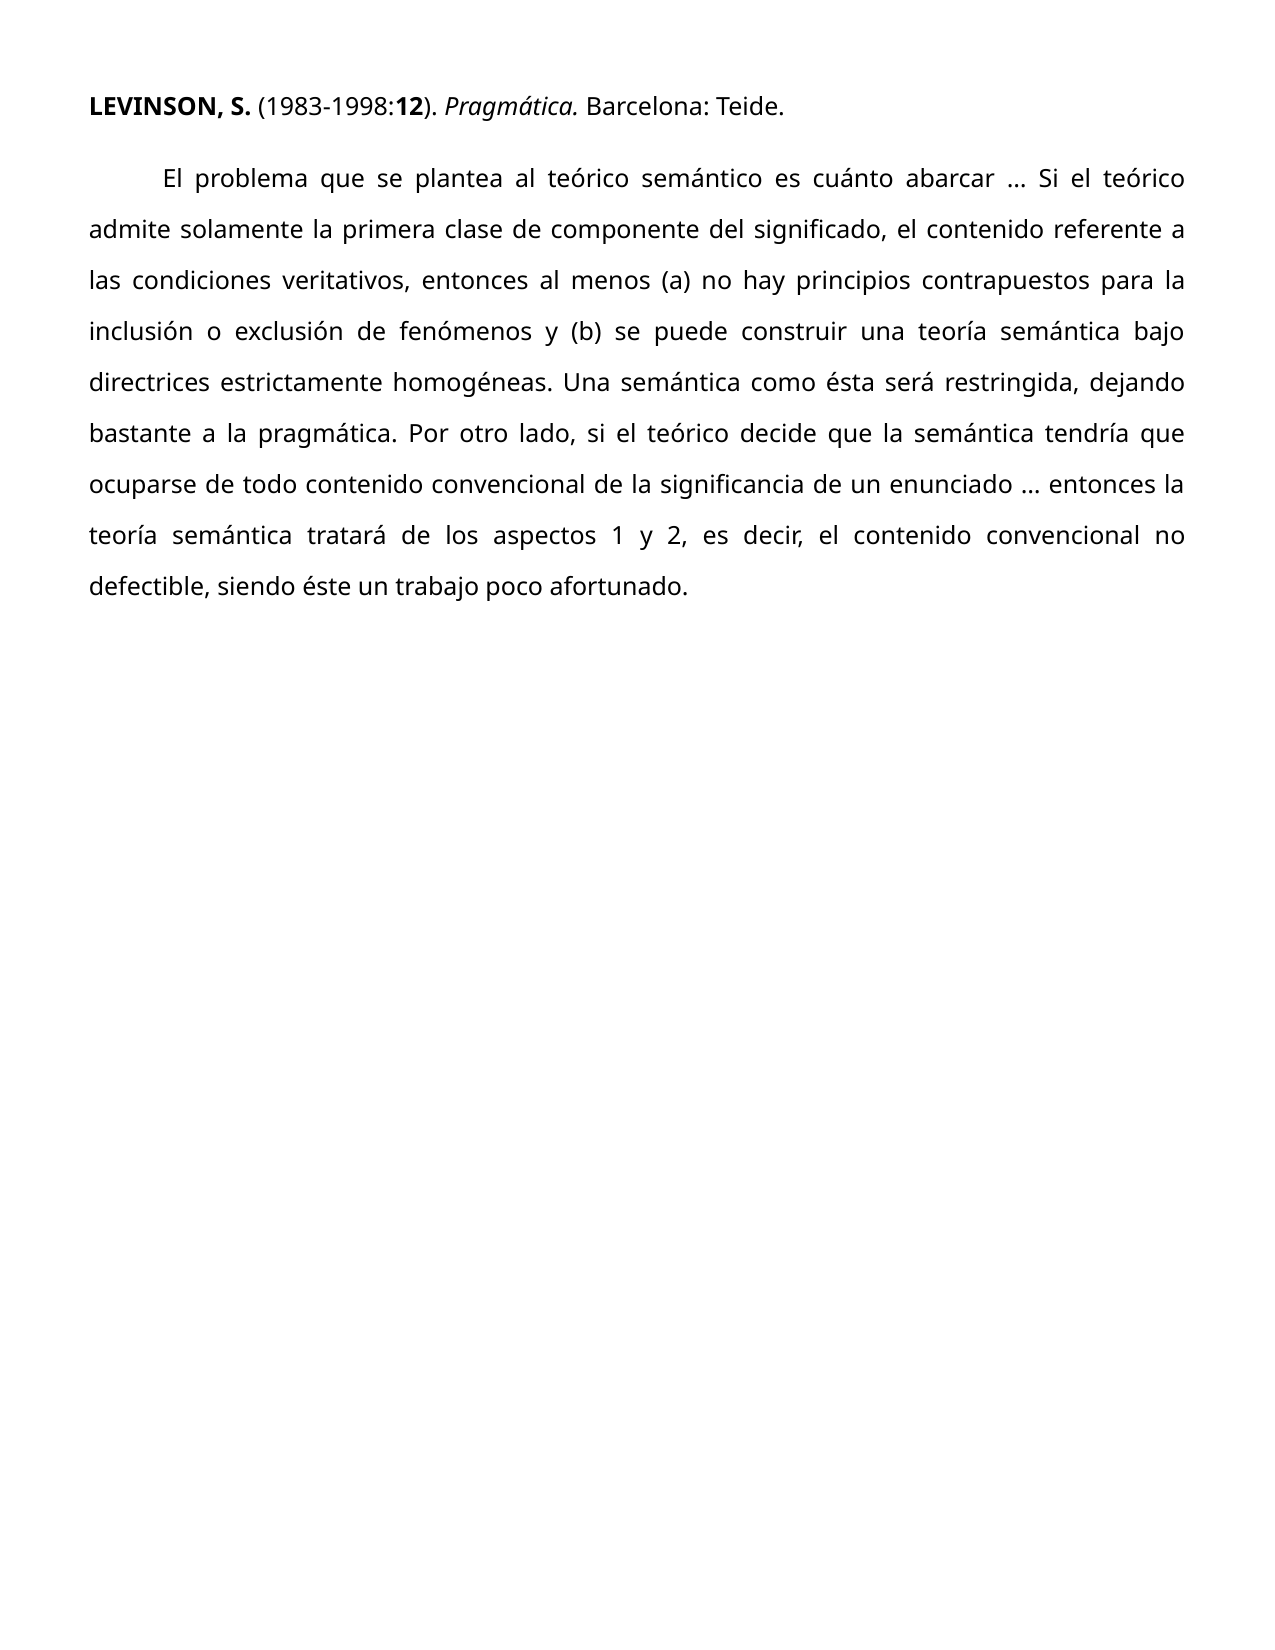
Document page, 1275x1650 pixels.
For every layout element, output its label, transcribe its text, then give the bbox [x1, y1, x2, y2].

text El problema que se plantea al teórico semántico es cuánto abarcar … Si el teórico admite solamente la primera clase de componente del significado, el contenido referente a las condiciones veritativos, entonces al menos (a) no hay principios contrapuestos para la inclusión o exclusión de fenómenos y (b) se puede construir una teoría semántica bajo directrices estrictamente homogéneas. Una semántica como ésta será restringida, dejando bastante a la pragmática. Por otro lado, si el teórico decide que la semántica tendría que ocuparse de todo contenido convencional de la significancia de un enunciado … entonces la teoría semántica tratará de los aspectos 1 y 2, es decir, el contenido convencional no defectible, siendo éste un trabajo poco afortunado. [88, 161, 1186, 603]
text LEVINSON, S. (1983-1998:12). Pragmática. Barcelona: Teide. [88, 88, 1186, 123]
